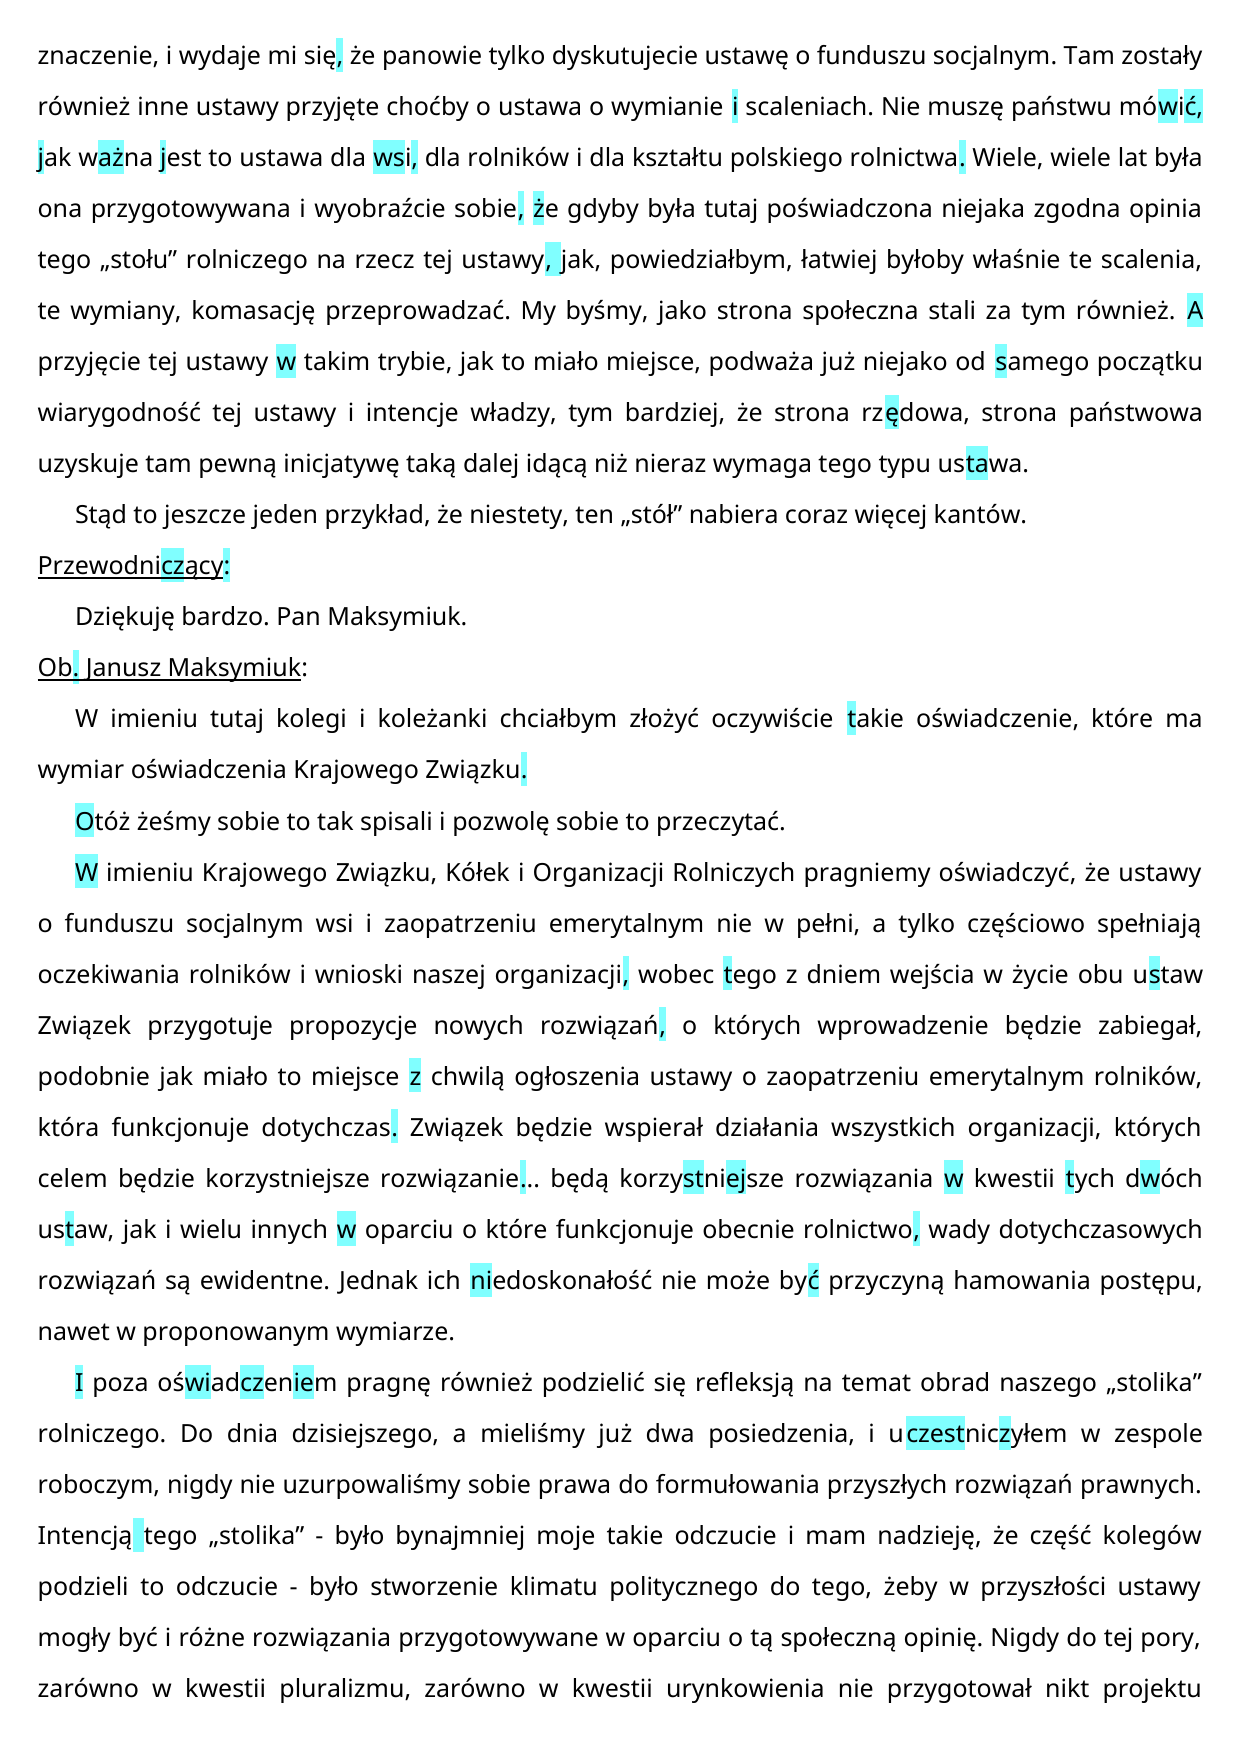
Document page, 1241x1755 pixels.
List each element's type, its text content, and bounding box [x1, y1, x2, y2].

text I poza oświadczeniem pragnę również podzielić się refleksją na temat obrad naszego „stolika” rolniczego. Do dnia dzisiejszego, a mieliśmy już dwa posiedzenia, i uczestniczyłem w zespole roboczym, nigdy nie uzurpowaliśmy sobie prawa do formułowania przyszłych rozwiązań prawnych. Intencją tego „stolika” - było bynajmniej moje takie odczucie i mam nadzieję, że część kolegów podzieli to odczucie - było stworzenie klimatu politycznego do tego, żeby w przyszłości ustawy mogły być i różne rozwiązania przygotowywane w oparciu o tą społeczną opinię. Nigdy do tej pory, zarówno w kwestii pluralizmu, zarówno w kwestii urynkowienia nie przygotował nikt projektu [37, 1364, 1203, 1705]
text znaczenie, i wydaje mi się, że panowie tylko dyskutujecie ustawę o funduszu socjalnym. Tam zostały również inne ustawy przyjęte choćby o ustawa o wymianie i scaleniach. Nie muszę państwu mówić, jak ważna jest to ustawa dla wsi, dla rolników i dla kształtu polskiego rolnictwa. Wiele, wiele lat była ona przygotowywana i wyobraźcie sobie, że gdyby była tutaj poświadczona niejaka zgodna opinia tego „stołu” rolniczego na rzecz tej ustawy, jak, powiedziałbym, łatwiej byłoby właśnie te scalenia, te wymiany, komasację przeprowadzać. My byśmy, jako strona społeczna stali za tym również. A przyjęcie tej ustawy w takim trybie, jak to miało miejsce, podważa już niejako od samego początku wiarygodność tej ustawy i intencje władzy, tym bardziej, że strona rzędowa, strona państwowa uzyskuje tam pewną inicjatywę taką dalej idącą niż nieraz wymaga tego typu ustawa. [37, 37, 1203, 480]
text Dziękuję bardzo. Pan Maksymiuk. [37, 599, 1203, 633]
text W imieniu tutaj kolegi i koleżanki chciałbym złożyć oczywiście takie oświadczenie, które ma wymiar oświadczenia Krajowego Związku. [37, 701, 1203, 786]
text Przewodniczący: [37, 548, 1203, 582]
text Otóż żeśmy sobie to tak spisali i pozwolę sobie to przeczytać. [37, 803, 1203, 837]
text Ob. Janusz Maksymiuk: [37, 650, 1203, 684]
text W imieniu Krajowego Związku, Kółek i Organizacji Rolniczych pragniemy oświadczyć, że ustawy o funduszu socjalnym wsi i zaopatrzeniu emerytalnym nie w pełni, a tylko częściowo spełniają oczekiwania rolników i wnioski naszej organizacji, wobec tego z dniem wejścia w życie obu ustaw Związek przygotuje propozycje nowych rozwiązań, o których wprowadzenie będzie zabiegał, podobnie jak miało to miejsce z chwilą ogłoszenia ustawy o zaopatrzeniu emerytalnym rolników, która funkcjonuje dotychczas. Związek będzie wspierał działania wszystkich organizacji, których celem będzie korzystniejsze rozwiązanie... będą korzystniejsze rozwiązania w kwestii tych dwóch ustaw, jak i wielu innych w oparciu o które funkcjonuje obecnie rolnictwo, wady dotychczasowych rozwiązań są ewidentne. Jednak ich niedoskonałość nie może być przyczyną hamowania postępu, nawet w proponowanym wymiarze. [37, 854, 1203, 1348]
text Stąd to jeszcze jeden przykład, że niestety, ten „stół” nabiera coraz więcej kantów. [37, 497, 1203, 531]
